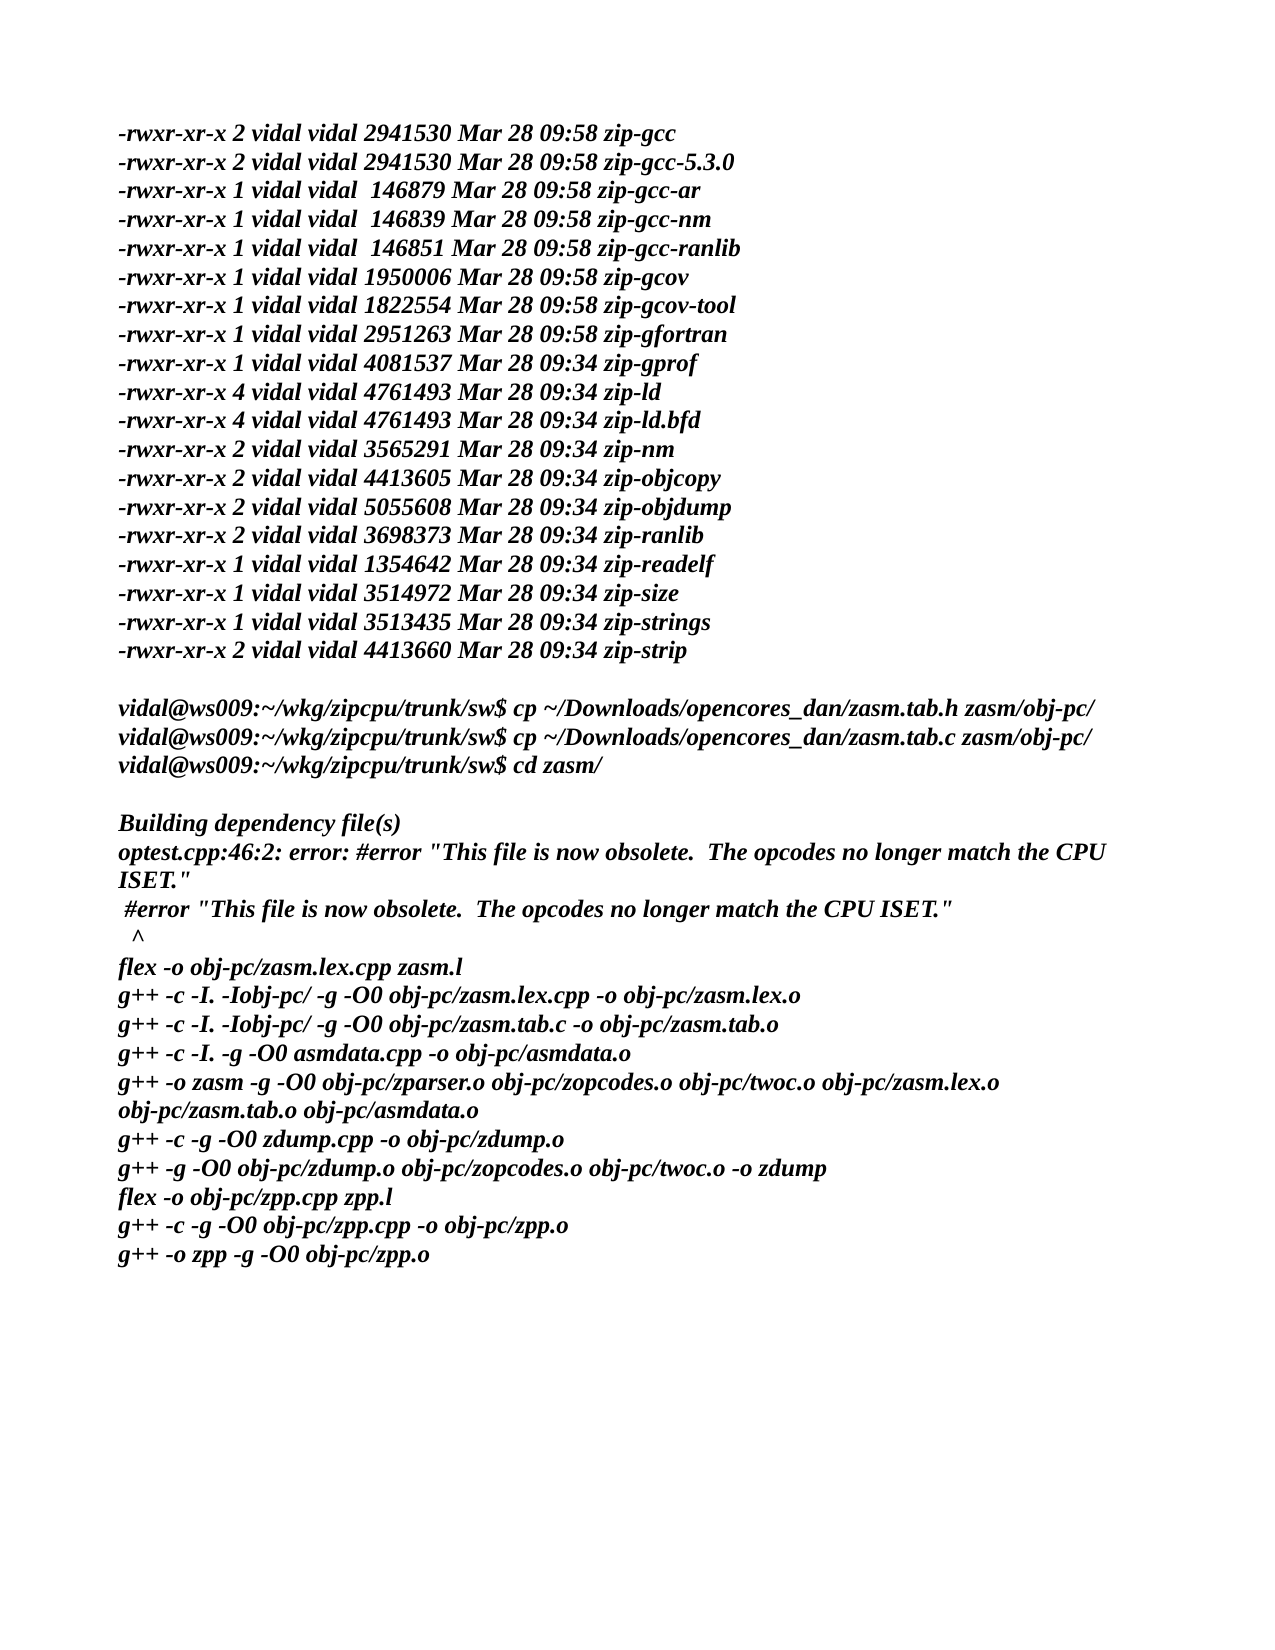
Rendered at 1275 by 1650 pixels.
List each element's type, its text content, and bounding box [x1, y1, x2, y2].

text -rwxr-xr-x 1 vidal vidal 1950006 Mar 28 09:58 zip-gcov [118, 262, 1157, 291]
text ^ [118, 923, 1157, 952]
text -rwxr-xr-x 1 vidal vidal 3513435 Mar 28 09:34 zip-strings [118, 607, 1157, 636]
text g++ -o zasm -g -O0 obj-pc/zparser.o obj-pc/zopcodes.o obj-pc/twoc.o obj-pc/zasm.lex.o obj-pc/zasm.tab.o obj-pc/asmdata.o [118, 1067, 1157, 1124]
text g++ -c -I. -g -O0 asmdata.cpp -o obj-pc/asmdata.o [118, 1038, 1157, 1067]
text -rwxr-xr-x 1 vidal vidal 1354642 Mar 28 09:34 zip-readelf [118, 549, 1157, 578]
text vidal@ws009:~/wkg/zipcpu/trunk/sw$ cp ~/Downloads/opencores_dan/zasm.tab.h zasm/obj-pc/ [118, 693, 1157, 722]
text g++ -c -g -O0 obj-pc/zpp.cpp -o obj-pc/zpp.o [118, 1211, 1157, 1239]
text g++ -c -I. -Iobj-pc/ -g -O0 obj-pc/zasm.tab.c -o obj-pc/zasm.tab.o [118, 1009, 1157, 1038]
text g++ -o zpp -g -O0 obj-pc/zpp.o [118, 1239, 1157, 1268]
text optest.cpp:46:2: error: #error "This file is now obsolete. The opcodes no longer match the CPU ISET." [118, 837, 1157, 894]
text Building dependency file(s) [118, 808, 1157, 837]
text -rwxr-xr-x 2 vidal vidal 3565291 Mar 28 09:34 zip-nm [118, 434, 1157, 463]
text g++ -g -O0 obj-pc/zdump.o obj-pc/zopcodes.o obj-pc/twoc.o -o zdump [118, 1153, 1157, 1182]
text g++ -c -g -O0 zdump.cpp -o obj-pc/zdump.o [118, 1124, 1157, 1153]
text -rwxr-xr-x 4 vidal vidal 4761493 Mar 28 09:34 zip-ld [118, 377, 1157, 406]
text vidal@ws009:~/wkg/zipcpu/trunk/sw$ cp ~/Downloads/opencores_dan/zasm.tab.c zasm/obj-pc/ [118, 722, 1157, 751]
text -rwxr-xr-x 1 vidal vidal 3514972 Mar 28 09:34 zip-size [118, 578, 1157, 607]
text -rwxr-xr-x 2 vidal vidal 5055608 Mar 28 09:34 zip-objdump [118, 492, 1157, 521]
text flex -o obj-pc/zpp.cpp zpp.l [118, 1182, 1157, 1211]
text -rwxr-xr-x 2 vidal vidal 4413605 Mar 28 09:34 zip-objcopy [118, 463, 1157, 492]
text -rwxr-xr-x 2 vidal vidal 3698373 Mar 28 09:34 zip-ranlib [118, 521, 1157, 549]
text g++ -c -I. -Iobj-pc/ -g -O0 obj-pc/zasm.lex.cpp -o obj-pc/zasm.lex.o [118, 981, 1157, 1009]
text -rwxr-xr-x 1 vidal vidal 146839 Mar 28 09:58 zip-gcc-nm [118, 204, 1157, 233]
text -rwxr-xr-x 1 vidal vidal 146879 Mar 28 09:58 zip-gcc-ar [118, 176, 1157, 204]
text -rwxr-xr-x 1 vidal vidal 146851 Mar 28 09:58 zip-gcc-ranlib [118, 233, 1157, 262]
text vidal@ws009:~/wkg/zipcpu/trunk/sw$ cd zasm/ [118, 751, 1157, 779]
text -rwxr-xr-x 1 vidal vidal 2951263 Mar 28 09:58 zip-gfortran [118, 319, 1157, 348]
text flex -o obj-pc/zasm.lex.cpp zasm.l [118, 952, 1157, 981]
text -rwxr-xr-x 1 vidal vidal 4081537 Mar 28 09:34 zip-gprof [118, 348, 1157, 377]
text -rwxr-xr-x 4 vidal vidal 4761493 Mar 28 09:34 zip-ld.bfd [118, 406, 1157, 434]
text #error "This file is now obsolete. The opcodes no longer match the CPU ISET." [118, 894, 1157, 923]
text -rwxr-xr-x 2 vidal vidal 2941530 Mar 28 09:58 zip-gcc-5.3.0 [118, 147, 1157, 176]
text -rwxr-xr-x 1 vidal vidal 1822554 Mar 28 09:58 zip-gcov-tool [118, 291, 1157, 319]
text -rwxr-xr-x 2 vidal vidal 2941530 Mar 28 09:58 zip-gcc [118, 118, 1157, 147]
text -rwxr-xr-x 2 vidal vidal 4413660 Mar 28 09:34 zip-strip [118, 636, 1157, 664]
